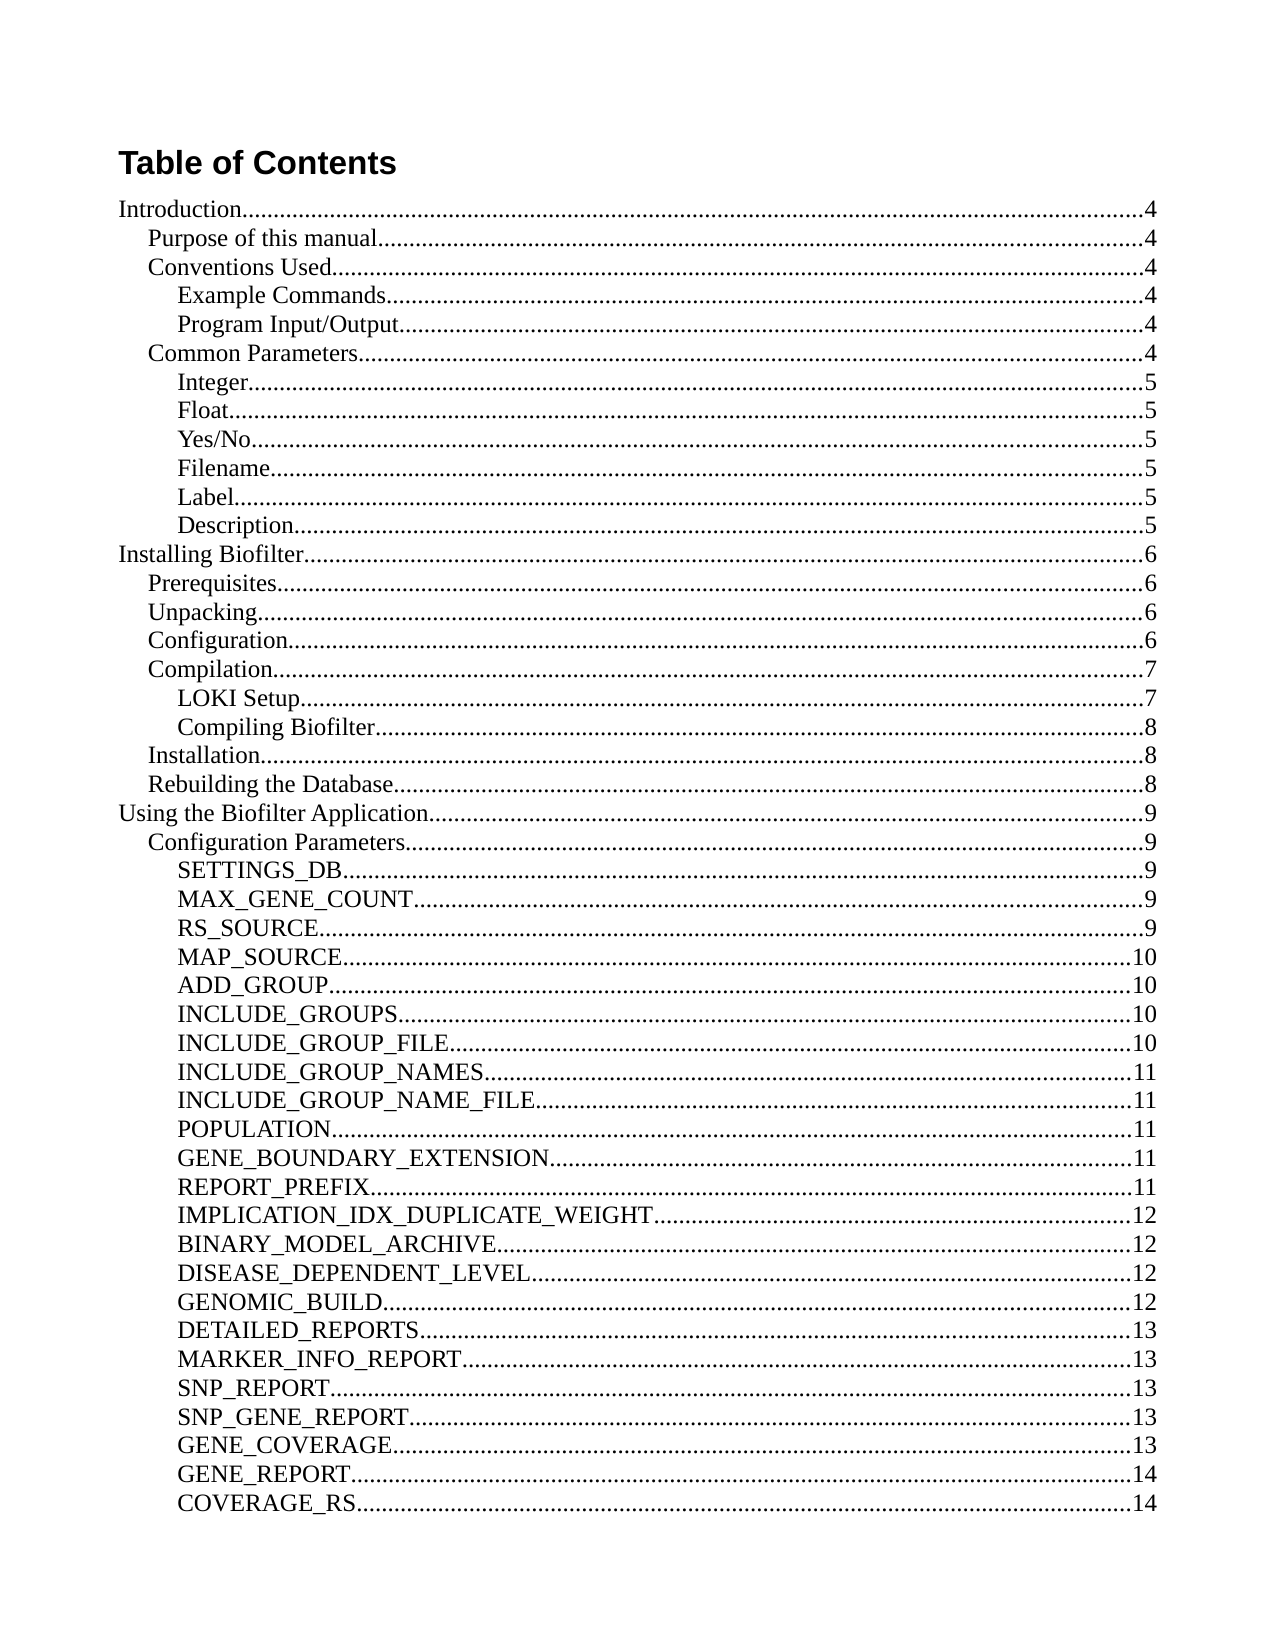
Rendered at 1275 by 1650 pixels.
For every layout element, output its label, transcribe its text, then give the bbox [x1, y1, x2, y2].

text Float 5 [177, 395, 1157, 424]
text INCLUDE_GROUP_NAMES 11 [177, 1057, 1157, 1085]
text Integer 5 [177, 367, 1157, 395]
text Prerequisites 6 [148, 568, 1157, 597]
text GENOMIC_BUILD 12 [177, 1287, 1157, 1315]
text Unpacking 6 [148, 597, 1157, 625]
text BINARY_MODEL_ARCHIVE 12 [177, 1229, 1157, 1258]
text Purpose of this manual 4 [148, 223, 1157, 252]
text Example Commands 4 [177, 280, 1157, 309]
text Configuration Parameters 9 [148, 827, 1157, 855]
text INCLUDE_GROUP_NAME_FILE 11 [177, 1085, 1157, 1114]
text Introduction 4 [118, 194, 1157, 223]
text GENE_BOUNDARY_EXTENSION 11 [177, 1143, 1157, 1172]
text DETAILED_REPORTS 13 [177, 1315, 1157, 1344]
text SNP_REPORT 13 [177, 1373, 1157, 1402]
text Compiling Biofilter 8 [177, 712, 1157, 740]
text Configuration 6 [148, 625, 1157, 654]
subtitle Table of Contents [118, 143, 1157, 182]
text Rebuilding the Database 8 [148, 769, 1157, 798]
text MAP_SOURCE 10 [177, 942, 1157, 970]
text Compilation 7 [148, 654, 1157, 683]
text LOKI Setup 7 [177, 683, 1157, 712]
text SNP_GENE_REPORT 13 [177, 1402, 1157, 1430]
text Yes/No 5 [177, 424, 1157, 453]
text Label 5 [177, 482, 1157, 510]
text Installing Biofilter 6 [118, 539, 1157, 568]
text MARKER_INFO_REPORT 13 [177, 1344, 1157, 1373]
text ADD_GROUP 10 [177, 970, 1157, 999]
text RS_SOURCE 9 [177, 913, 1157, 942]
text Filename 5 [177, 453, 1157, 482]
text Description 5 [177, 510, 1157, 539]
text Installation 8 [148, 740, 1157, 769]
text INCLUDE_GROUPS 10 [177, 999, 1157, 1028]
text MAX_GENE_COUNT 9 [177, 884, 1157, 913]
text Common Parameters 4 [148, 338, 1157, 367]
text SETTINGS_DB 9 [177, 855, 1157, 884]
text POPULATION 11 [177, 1114, 1157, 1143]
text COVERAGE_RS 14 [177, 1488, 1157, 1517]
text INCLUDE_GROUP_FILE 10 [177, 1028, 1157, 1057]
text DISEASE_DEPENDENT_LEVEL 12 [177, 1258, 1157, 1287]
text REPORT_PREFIX 11 [177, 1172, 1157, 1200]
text IMPLICATION_IDX_DUPLICATE_WEIGHT 12 [177, 1200, 1157, 1229]
text GENE_COVERAGE 13 [177, 1430, 1157, 1459]
text Using the Biofilter Application 9 [118, 798, 1157, 827]
text GENE_REPORT 14 [177, 1459, 1157, 1488]
text Conventions Used 4 [148, 252, 1157, 280]
text Program Input/Output 4 [177, 309, 1157, 338]
